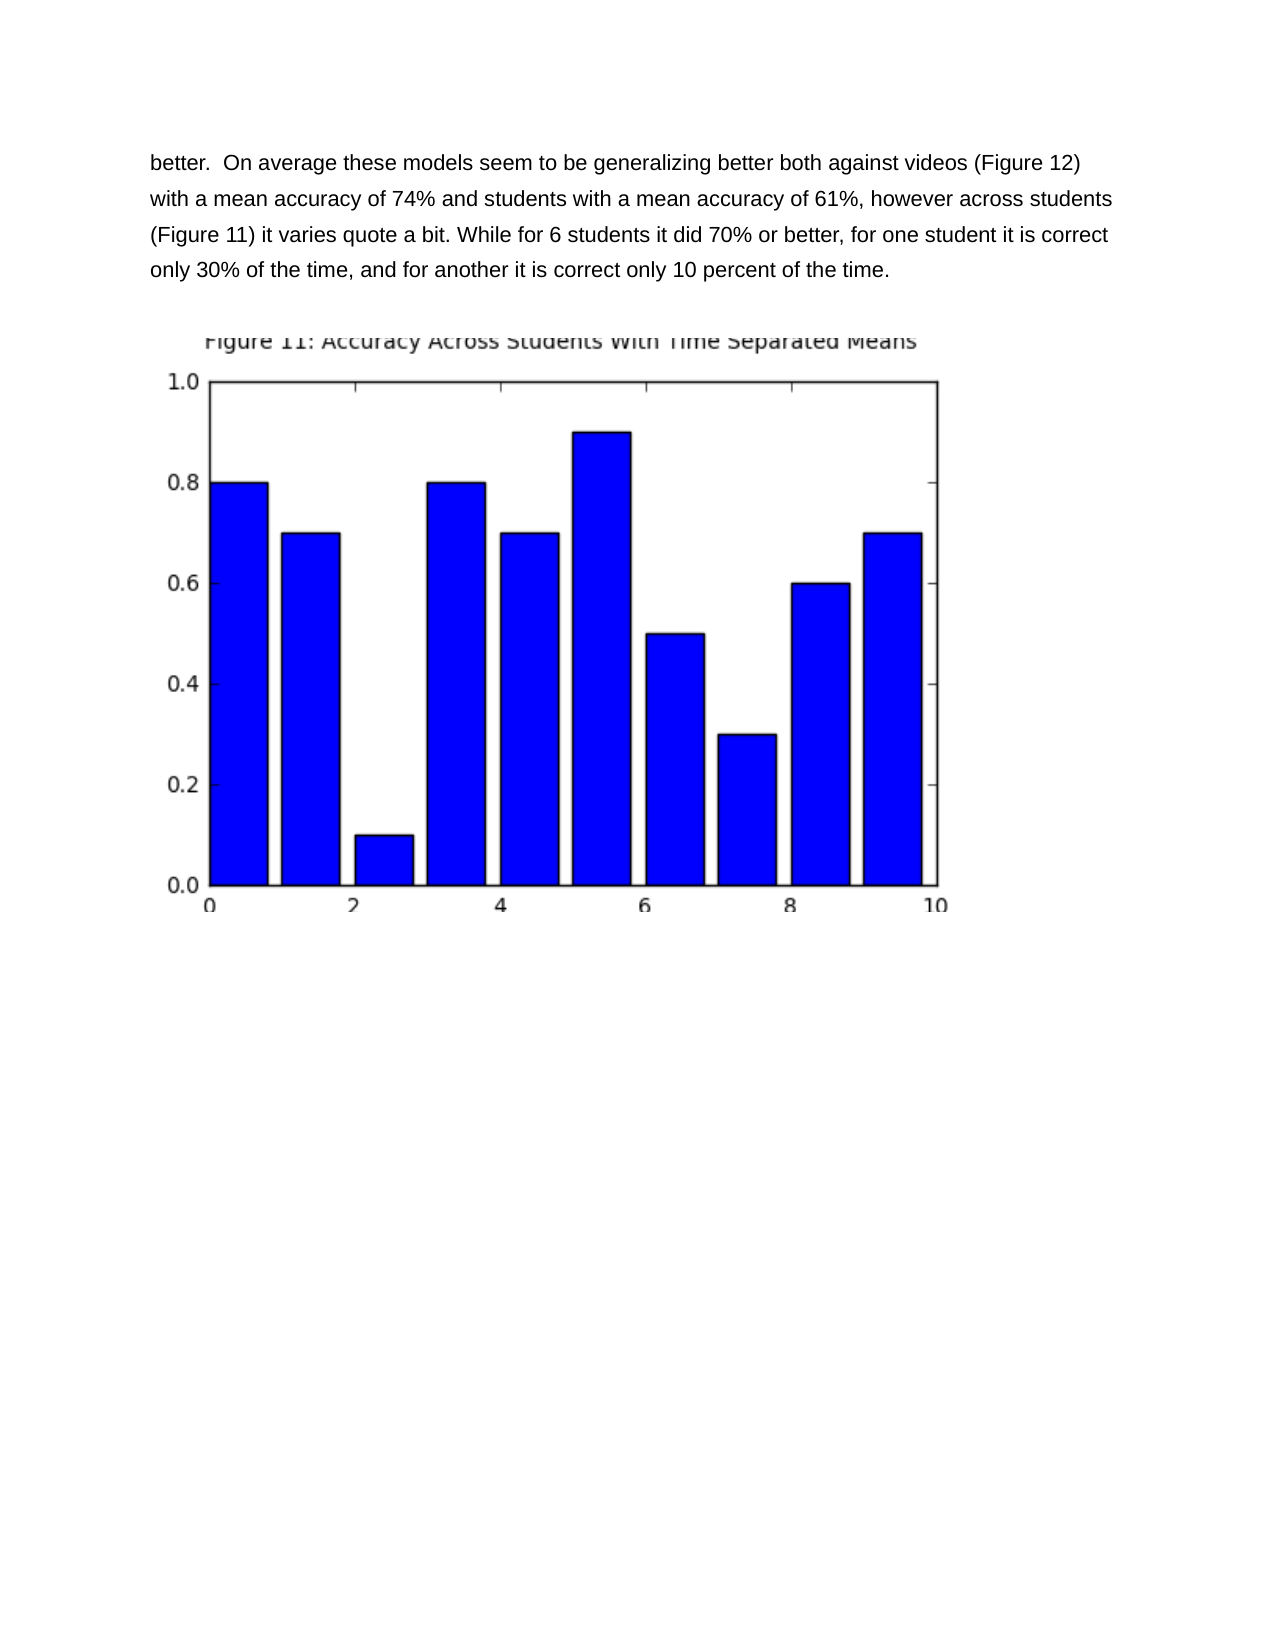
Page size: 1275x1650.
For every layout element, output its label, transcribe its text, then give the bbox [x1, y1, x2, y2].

picture [150, 338, 964, 912]
text better. On average these models seem to be generalizing better both against videos (Figure 12) with a mean accuracy of 74% and students with a mean accuracy of 61%, however across students (Figure 11) it varies quote a bit. While for 6 students it did 70% or better, for one student it is correct only 30% of the time, and for another it is correct only 10 percent of the time. [150, 150, 1125, 282]
